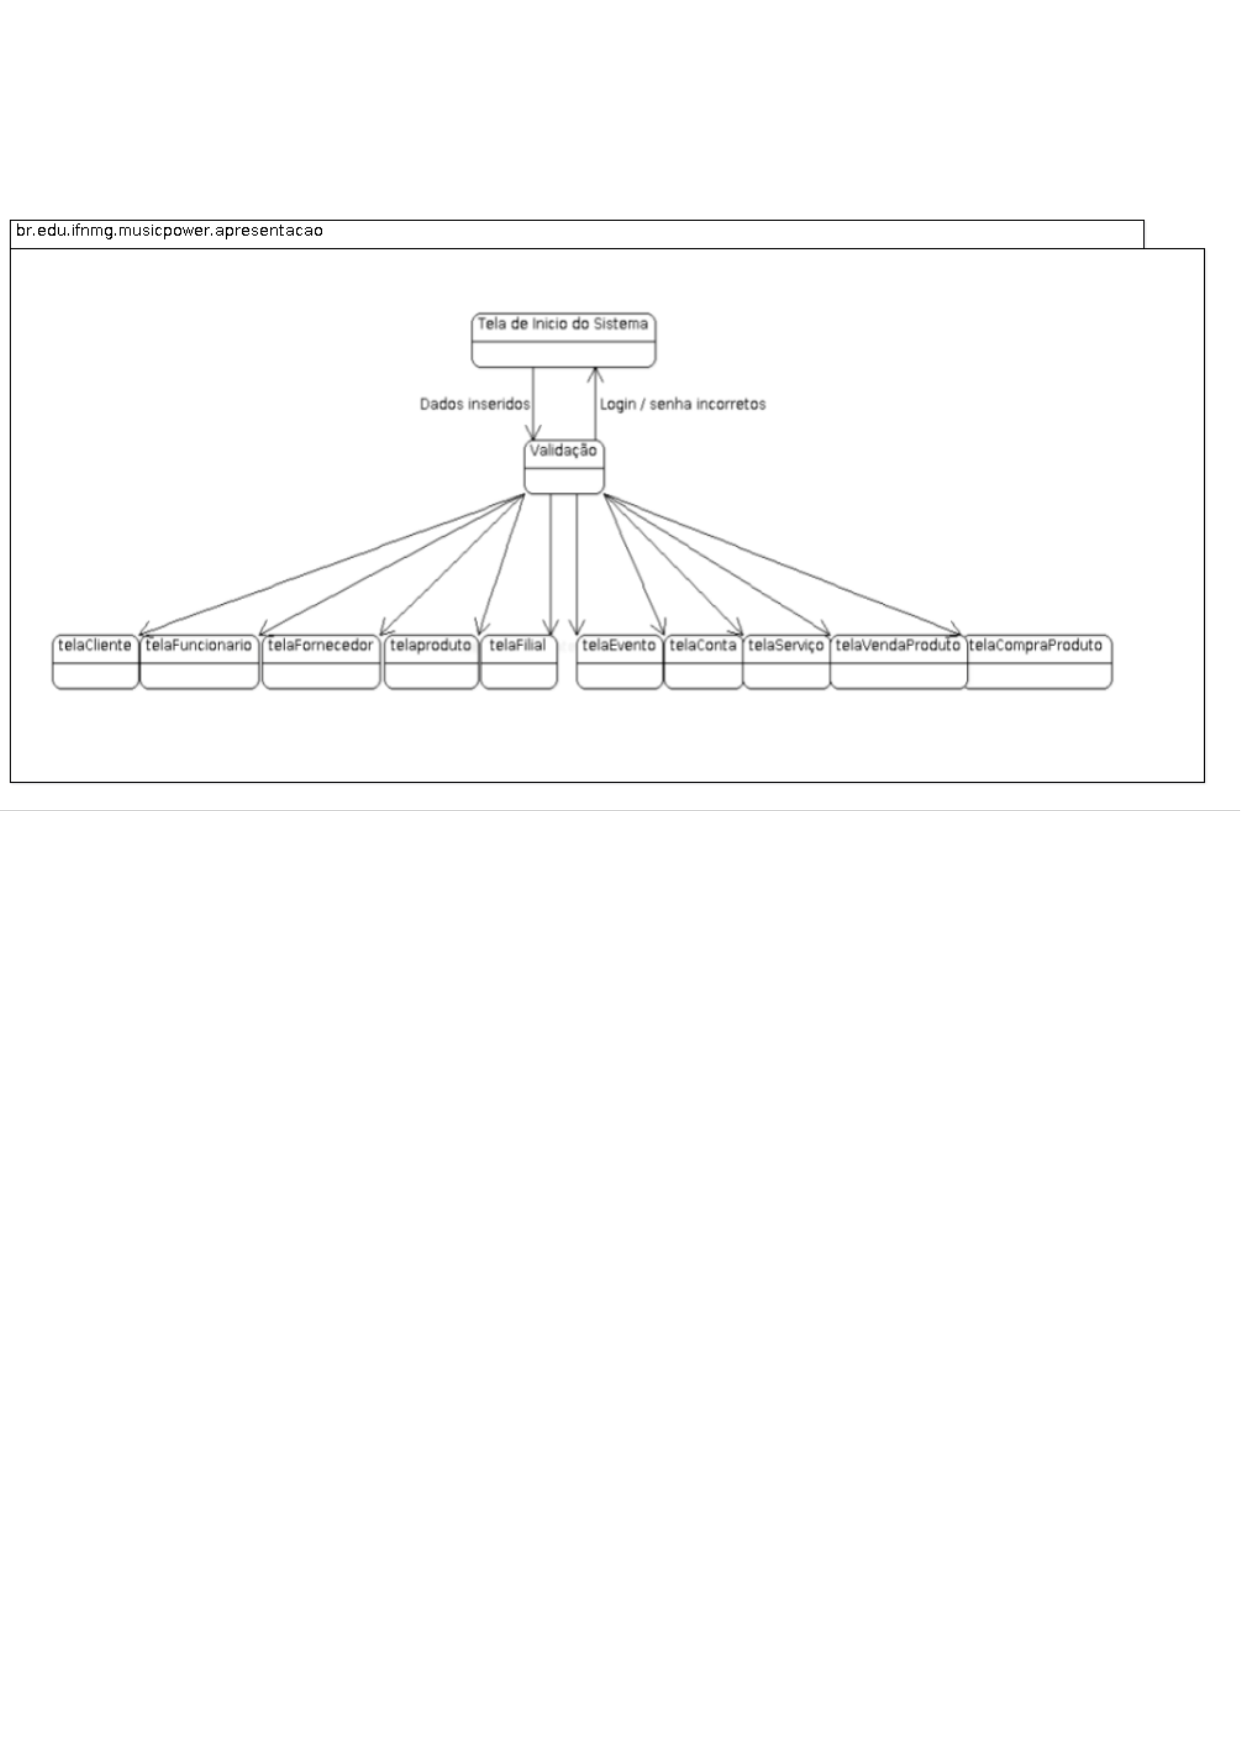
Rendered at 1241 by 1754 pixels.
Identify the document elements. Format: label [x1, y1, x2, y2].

picture [0, 200, 1241, 898]
